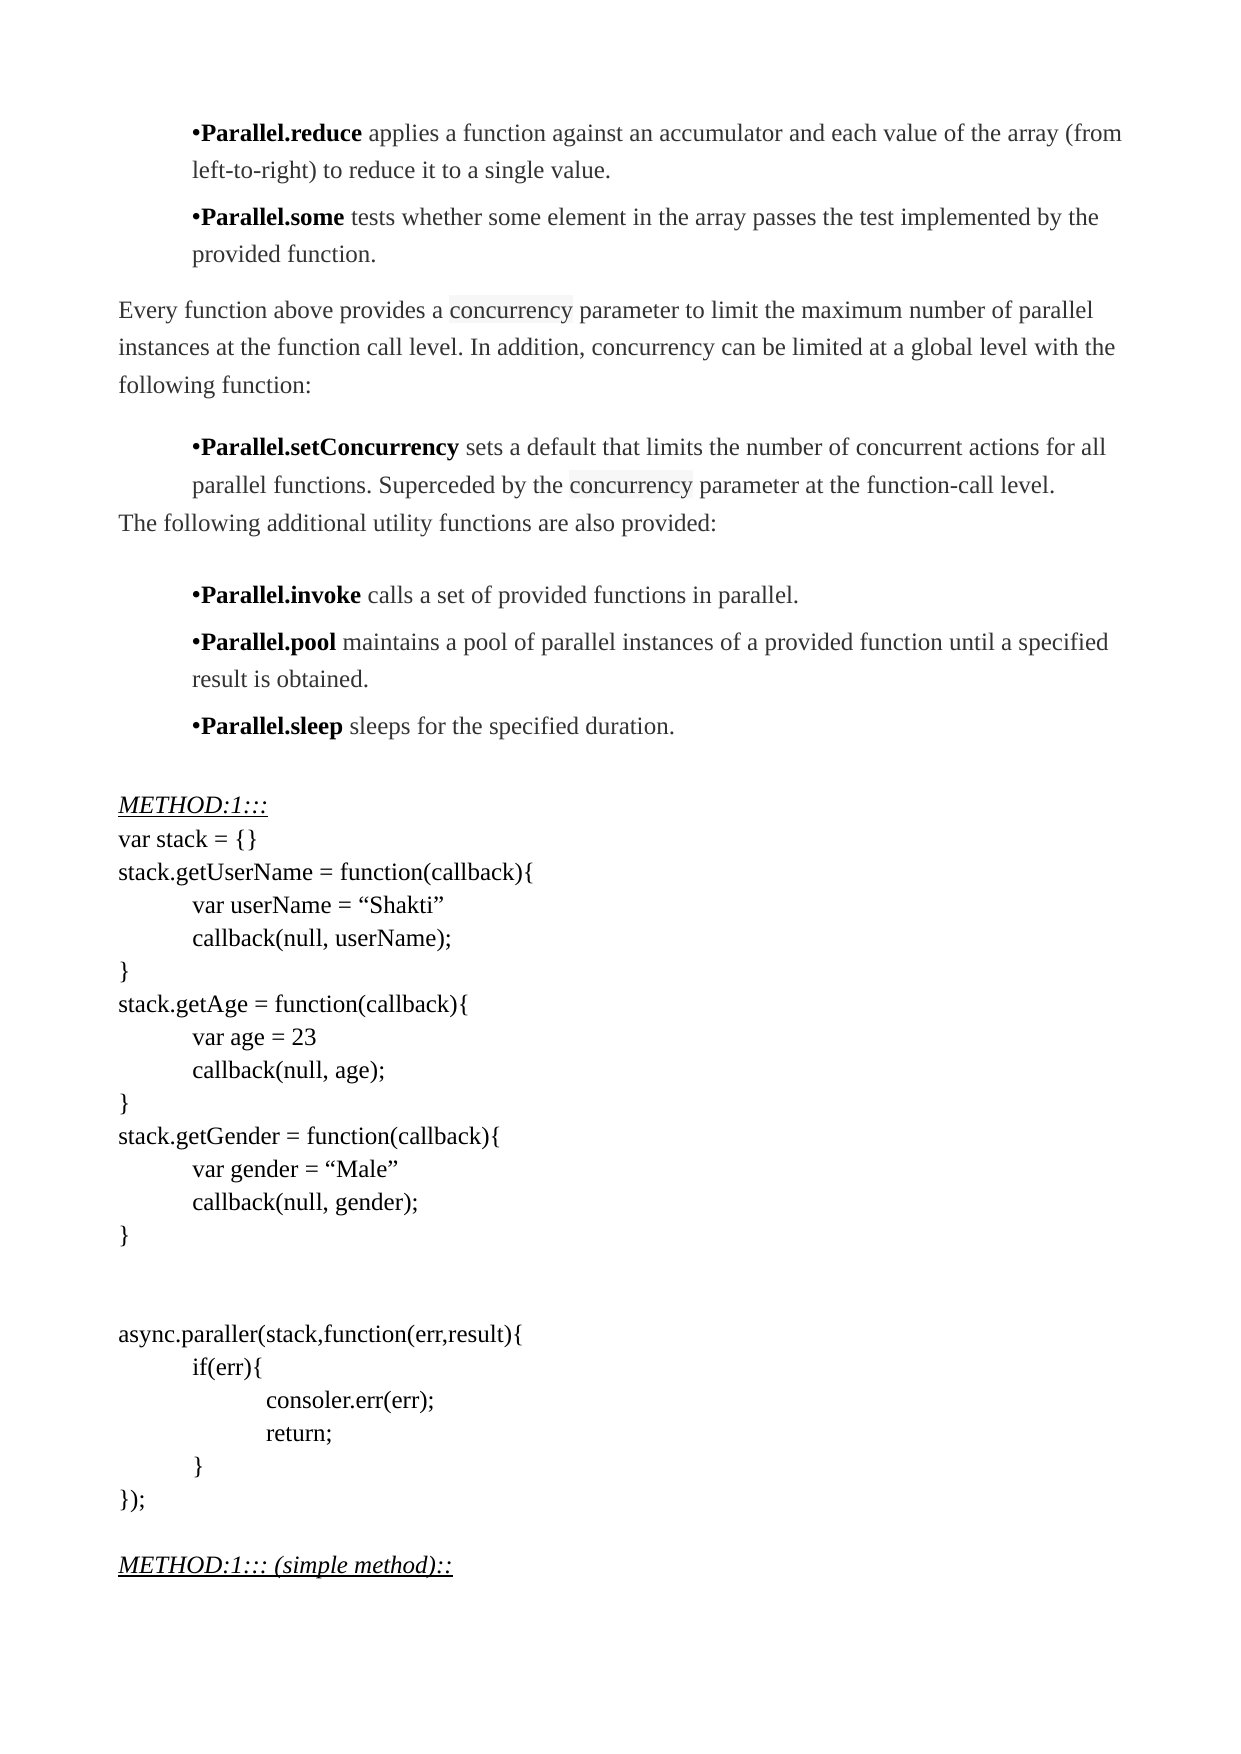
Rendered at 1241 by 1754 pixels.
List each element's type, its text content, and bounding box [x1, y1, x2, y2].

text } [118, 1451, 1122, 1480]
text if(err){ [118, 1352, 1122, 1381]
list Parallel.sleep sleeps for the specified duration. [118, 711, 1122, 740]
list Parallel.some tests whether some element in the array passes the test implemented by the provided function. [118, 202, 1122, 268]
text METHOD:1::: [118, 791, 1122, 819]
text }); [118, 1484, 1122, 1513]
text The following additional utility functions are also provided: [118, 508, 1122, 537]
text var age = 23 [118, 1022, 1122, 1051]
text consoler.err(err); [118, 1385, 1122, 1414]
text async.paraller(stack,function(err,result){ [118, 1319, 1122, 1348]
text } [118, 1088, 1122, 1117]
text } [118, 956, 1122, 984]
list Parallel.invoke calls a set of provided functions in parallel. [118, 580, 1122, 609]
text callback(null, age); [118, 1055, 1122, 1083]
list Parallel.setConcurrency sets a default that limits the number of concurrent actions for all parallel functions. Superceded by the concurrency parameter at the function-call level. [118, 423, 1122, 498]
list Parallel.reduce applies a function against an accumulator and each value of the array (from left-to-right) to reduce it to a single value. [118, 118, 1122, 184]
text } [118, 1220, 1122, 1249]
text callback(null, gender); [118, 1187, 1122, 1216]
text var gender = “Male” [118, 1154, 1122, 1183]
text var userName = “Shakti” [118, 890, 1122, 918]
text stack.getGender = function(callback){ [118, 1121, 1122, 1149]
text Every function above provides a concurrency parameter to limit the maximum number of parallel instances at the function call level. In addition, concurrency can be limited at a global level with the following function: [118, 286, 1122, 398]
text callback(null, userName); [118, 923, 1122, 951]
text stack.getAge = function(callback){ [118, 989, 1122, 1017]
text stack.getUserName = function(callback){ [118, 857, 1122, 885]
list Parallel.pool maintains a pool of parallel instances of a provided function until a specified result is obtained. [118, 627, 1122, 693]
text var stack = {} [118, 824, 1122, 852]
text METHOD:1::: (simple method):: [118, 1550, 1122, 1579]
text return; [118, 1418, 1122, 1447]
